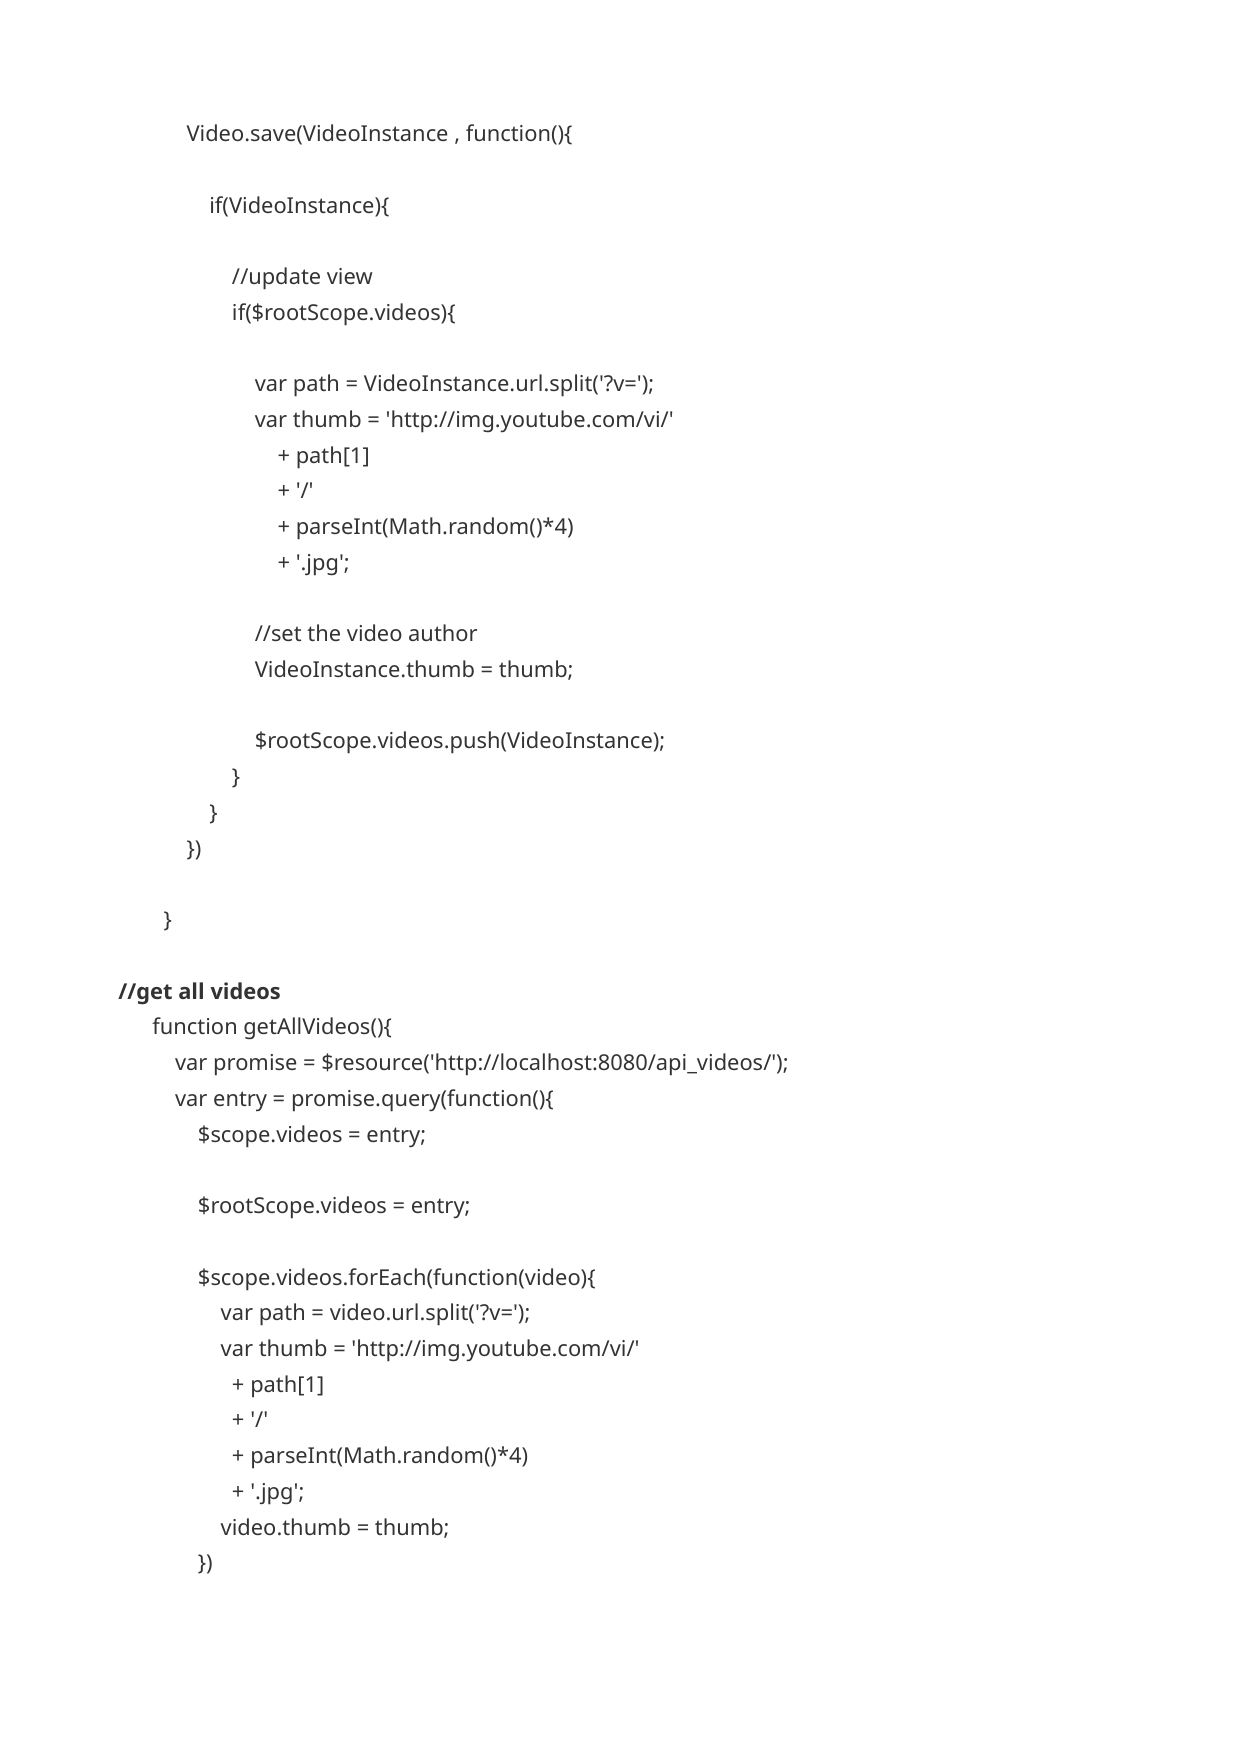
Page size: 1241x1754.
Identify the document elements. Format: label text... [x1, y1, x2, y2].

text var entry = promise.query(function(){ [118, 1083, 1122, 1113]
text }) [118, 1547, 1122, 1577]
text Video.save(VideoInstance , function(){ [118, 118, 1122, 148]
text $scope.videos.forEach(function(video){ [118, 1261, 1122, 1291]
text $scope.videos = entry; [118, 1118, 1122, 1148]
text //get all videos [118, 976, 1122, 1005]
text //update view [118, 261, 1122, 291]
text var promise = $resource('http://localhost:8080/api_videos/'); [118, 1047, 1122, 1077]
text var thumb = 'http://img.youtube.com/vi/' [118, 1333, 1122, 1363]
text //set the video author [118, 618, 1122, 648]
text + '.jpg'; [118, 547, 1122, 577]
text + path[1] [118, 440, 1122, 469]
text + '.jpg'; [118, 1476, 1122, 1506]
text + parseInt(Math.random()*4) [118, 1440, 1122, 1470]
text function getAllVideos(){ [118, 1011, 1122, 1041]
text var path = video.url.split('?v='); [118, 1297, 1122, 1327]
text var thumb = 'http://img.youtube.com/vi/' [118, 404, 1122, 434]
text + parseInt(Math.random()*4) [118, 511, 1122, 541]
text if(VideoInstance){ [118, 189, 1122, 219]
text video.thumb = thumb; [118, 1512, 1122, 1541]
text + path[1] [118, 1369, 1122, 1398]
text if($rootScope.videos){ [118, 297, 1122, 327]
text $rootScope.videos.push(VideoInstance); [118, 726, 1122, 755]
text + '/' [118, 1404, 1122, 1434]
text VideoInstance.thumb = thumb; [118, 654, 1122, 684]
text } [118, 904, 1122, 934]
text + '/' [118, 475, 1122, 505]
text $rootScope.videos = entry; [118, 1190, 1122, 1220]
text } [118, 761, 1122, 791]
text var path = VideoInstance.url.split('?v='); [118, 368, 1122, 398]
text } [118, 797, 1122, 827]
text }) [118, 833, 1122, 862]
